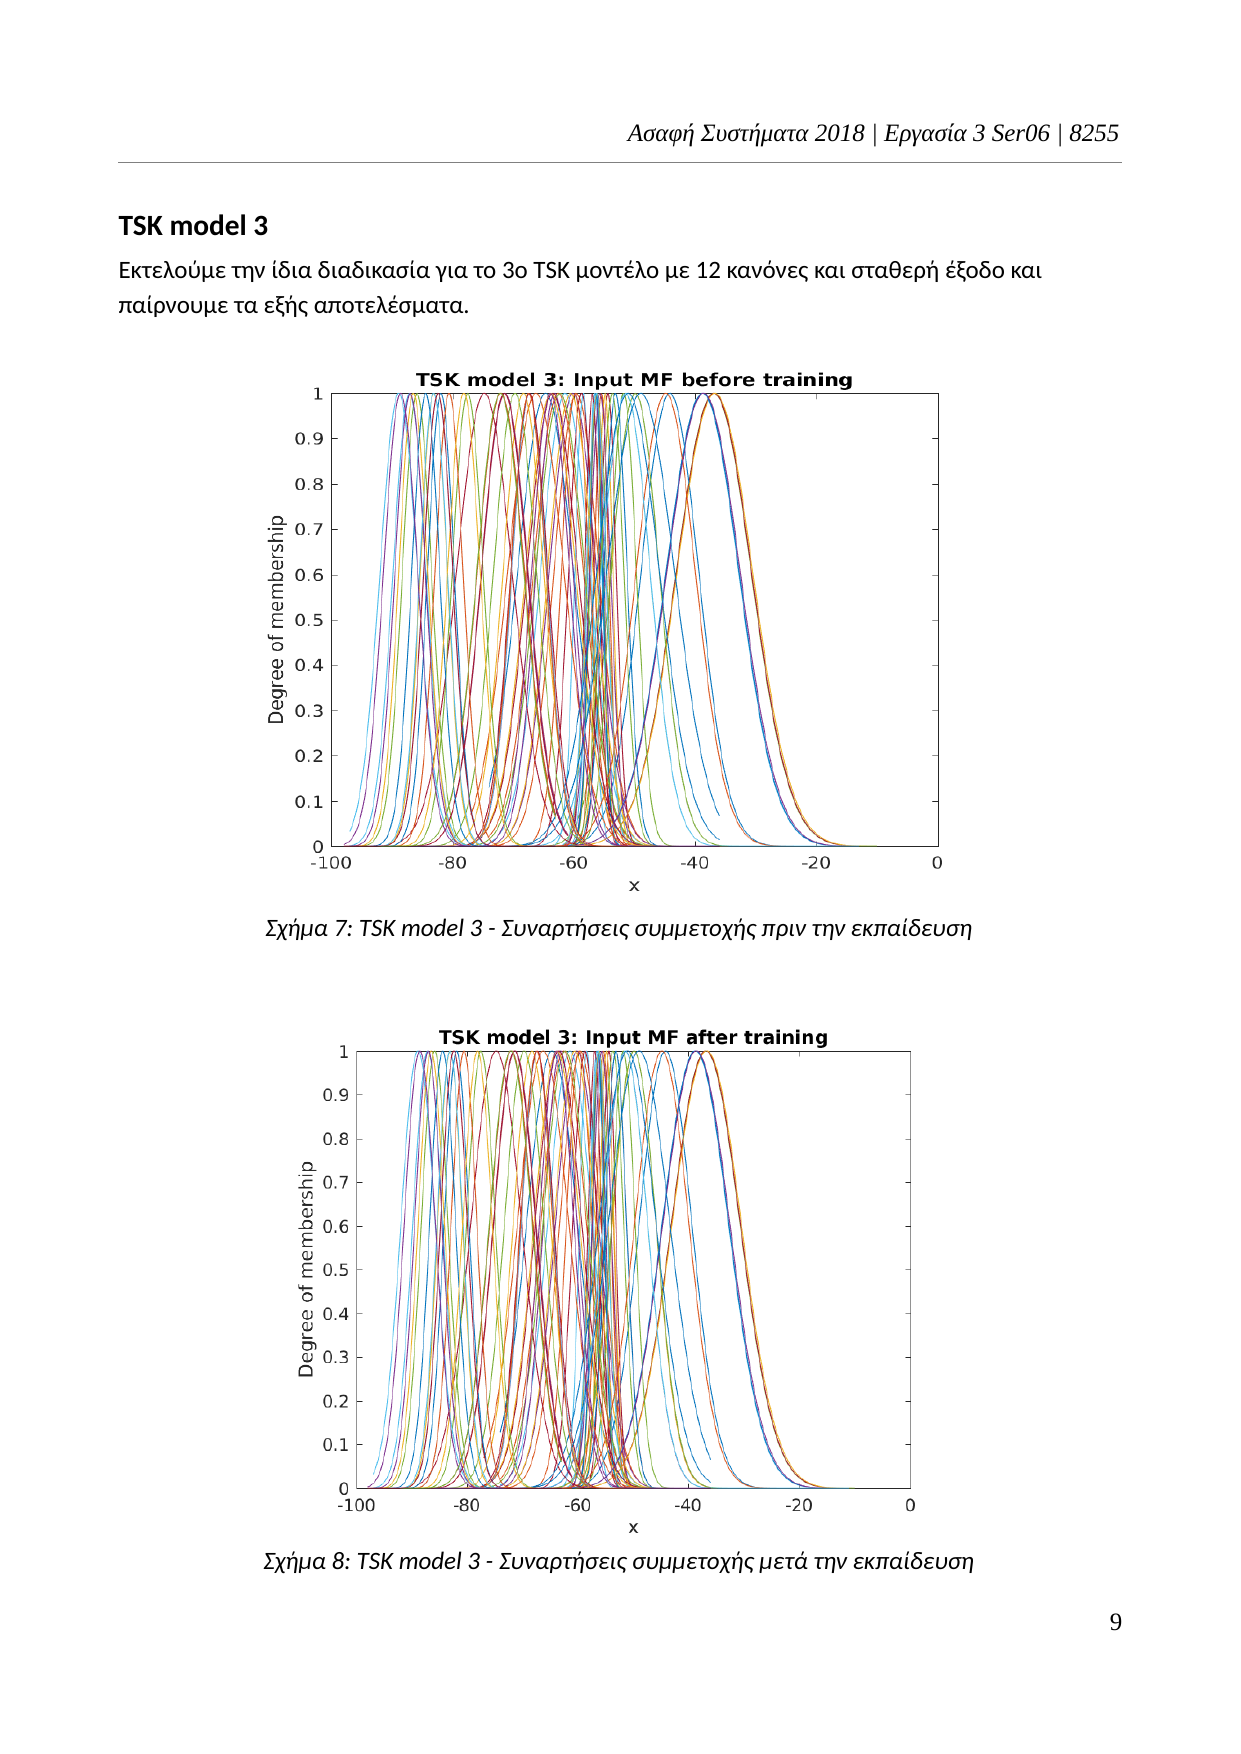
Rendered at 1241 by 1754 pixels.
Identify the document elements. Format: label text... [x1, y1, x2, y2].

picture [229, 351, 1012, 906]
picture [263, 1010, 978, 1546]
subtitle TSK model 3 [118, 206, 1122, 242]
text Σχήμα 8: TSK model 3 - Συναρτήσεις συμμετοχής μετά την εκπαίδευση [263, 1546, 977, 1576]
text Σχήμα 7: TSK model 3 - Συναρτήσεις συμμετοχής πριν την εκπαίδευση [229, 906, 1011, 943]
text Εκτελούμε την ίδια διαδικασία για το 3ο TSK μοντέλο με 12 κανόνες και σταθερή έξοδο και παίρνουμε τα εξής αποτελέσματα. [118, 255, 1122, 320]
